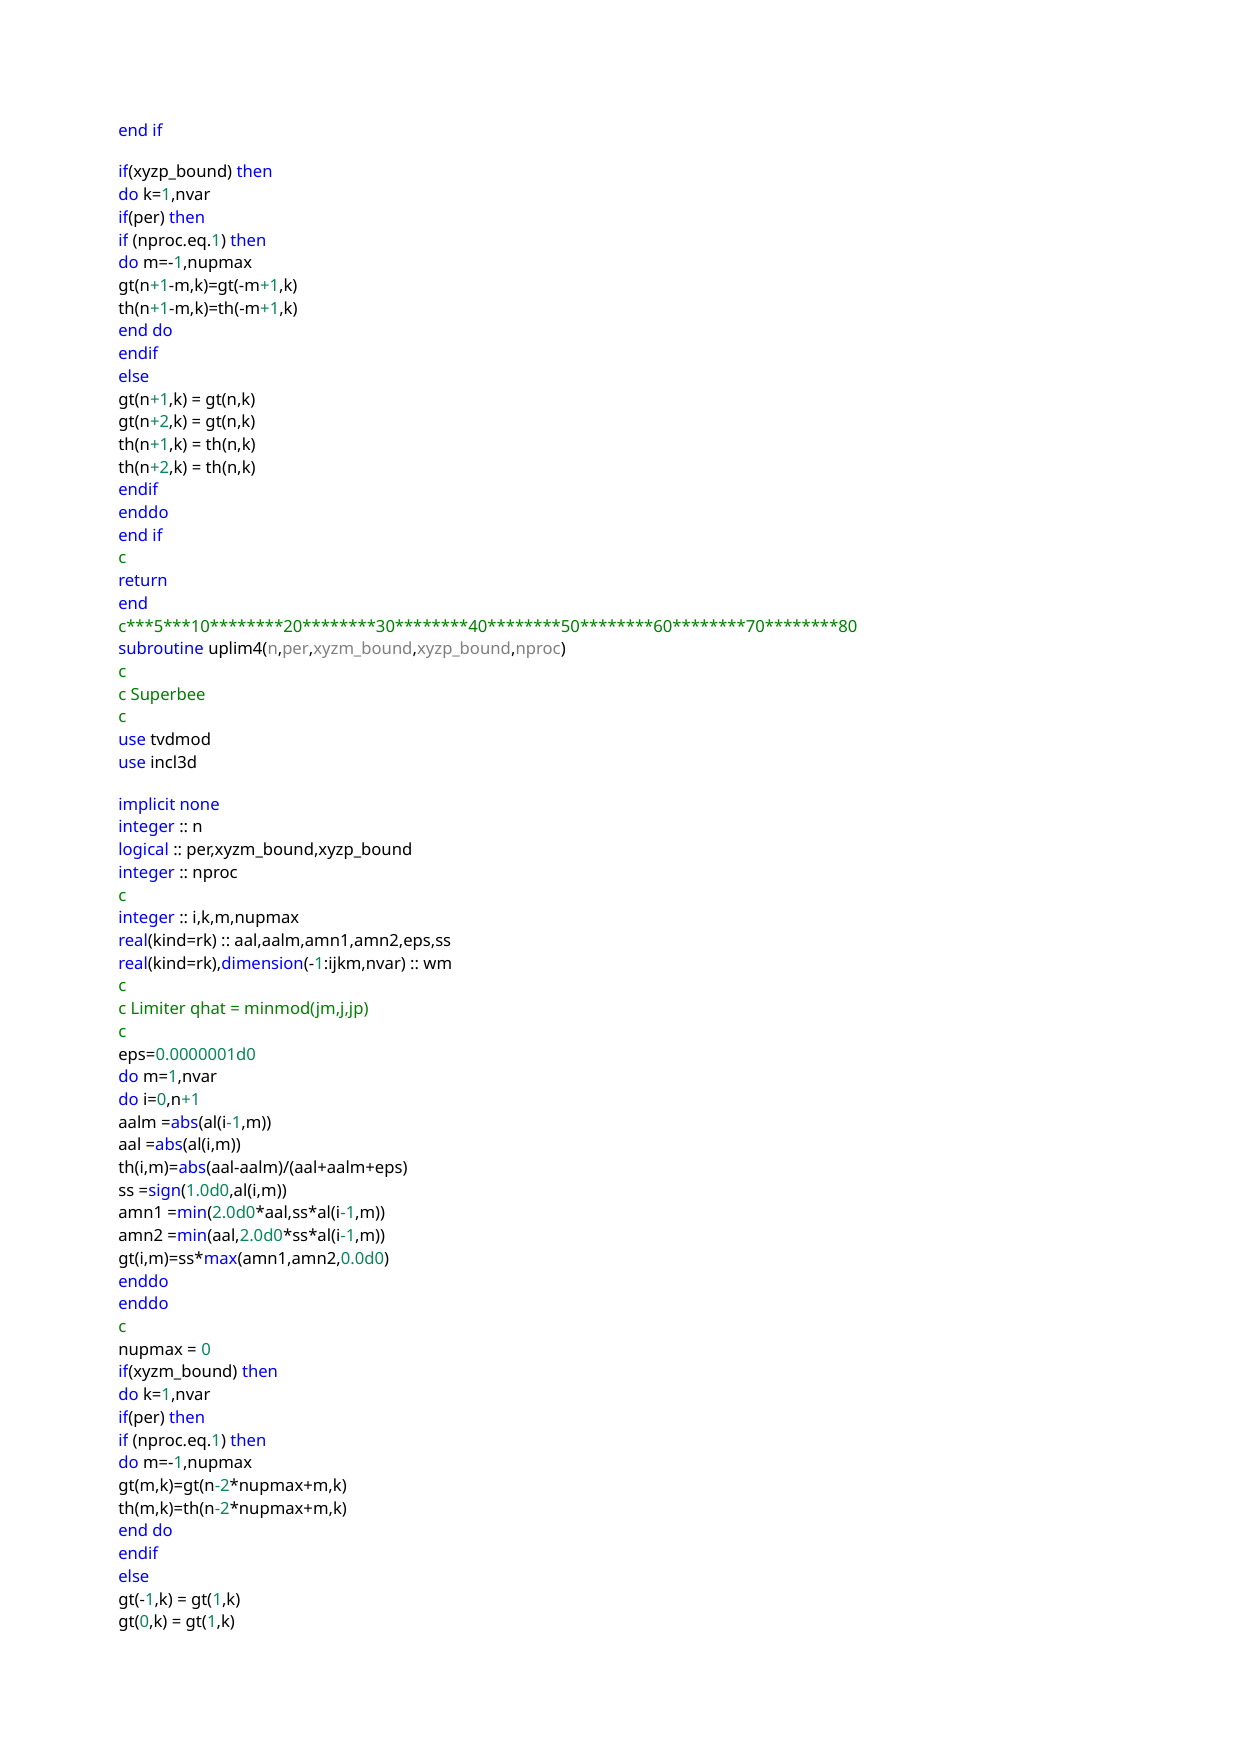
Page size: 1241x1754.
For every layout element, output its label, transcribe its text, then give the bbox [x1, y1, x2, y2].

text c [118, 659, 1122, 682]
text end do [118, 319, 1122, 342]
text aal =abs(al(i,m)) [118, 1133, 1122, 1156]
text integer :: nproc [118, 860, 1122, 883]
text integer :: n [118, 815, 1122, 838]
text use incl3d [118, 750, 1122, 773]
text gt(m,k)=gt(n-2*nupmax+m,k) [118, 1473, 1122, 1496]
text if(per) then [118, 205, 1122, 228]
text nupmax = 0 [118, 1337, 1122, 1360]
text th(m,k)=th(n-2*nupmax+m,k) [118, 1496, 1122, 1519]
text c [118, 974, 1122, 997]
text end [118, 591, 1122, 614]
text do m=-1,nupmax [118, 251, 1122, 273]
text do i=0,n+1 [118, 1087, 1122, 1110]
text c [118, 546, 1122, 569]
text end do [118, 1519, 1122, 1542]
text c [118, 705, 1122, 728]
text if(xyzm_bound) then [118, 1360, 1122, 1383]
text integer :: i,k,m,nupmax [118, 906, 1122, 928]
text enddo [118, 1269, 1122, 1292]
text gt(i,m)=ss*max(amn1,amn2,0.0d0) [118, 1246, 1122, 1269]
text use tvdmod [118, 728, 1122, 750]
text if (nproc.eq.1) then [118, 1428, 1122, 1451]
text do k=1,nvar [118, 183, 1122, 205]
text return [118, 569, 1122, 591]
text endif [118, 1542, 1122, 1564]
text do k=1,nvar [118, 1383, 1122, 1405]
text th(n+2,k) = th(n,k) [118, 455, 1122, 478]
text c Limiter qhat = minmod(jm,j,jp) [118, 997, 1122, 1019]
text gt(-1,k) = gt(1,k) [118, 1587, 1122, 1610]
text c***5***10********20********30********40********50********60********70********80 [118, 614, 1122, 637]
text th(n+1-m,k)=th(-m+1,k) [118, 296, 1122, 319]
text gt(0,k) = gt(1,k) [118, 1610, 1122, 1632]
text gt(n+1-m,k)=gt(-m+1,k) [118, 273, 1122, 296]
text gt(n+1,k) = gt(n,k) [118, 387, 1122, 410]
text do m=1,nvar [118, 1065, 1122, 1087]
text gt(n+2,k) = gt(n,k) [118, 410, 1122, 432]
text th(n+1,k) = th(n,k) [118, 432, 1122, 455]
text logical :: per,xyzm_bound,xyzp_bound [118, 838, 1122, 860]
text implicit none [118, 792, 1122, 815]
text enddo [118, 1292, 1122, 1314]
text else [118, 364, 1122, 387]
text do m=-1,nupmax [118, 1451, 1122, 1473]
text aalm =abs(al(i-1,m)) [118, 1110, 1122, 1133]
text amn1 =min(2.0d0*aal,ss*al(i-1,m)) [118, 1201, 1122, 1224]
text enddo [118, 501, 1122, 523]
text c [118, 1019, 1122, 1042]
text c [118, 1314, 1122, 1337]
text amn2 =min(aal,2.0d0*ss*al(i-1,m)) [118, 1224, 1122, 1246]
text if(xyzp_bound) then [118, 160, 1122, 183]
text subroutine uplim4(n,per,xyzm_bound,xyzp_bound,nproc) [118, 637, 1122, 659]
text endif [118, 342, 1122, 364]
text real(kind=rk),dimension(-1:ijkm,nvar) :: wm [118, 951, 1122, 974]
text eps=0.0000001d0 [118, 1042, 1122, 1065]
text end if [118, 523, 1122, 546]
text ss =sign(1.0d0,al(i,m)) [118, 1178, 1122, 1201]
text th(i,m)=abs(aal-aalm)/(aal+aalm+eps) [118, 1156, 1122, 1178]
text if (nproc.eq.1) then [118, 228, 1122, 251]
text endif [118, 478, 1122, 501]
text else [118, 1564, 1122, 1587]
text real(kind=rk) :: aal,aalm,amn1,amn2,eps,ss [118, 928, 1122, 951]
text c [118, 883, 1122, 906]
text c Superbee [118, 682, 1122, 705]
text end if [118, 118, 1122, 141]
text if(per) then [118, 1405, 1122, 1428]
